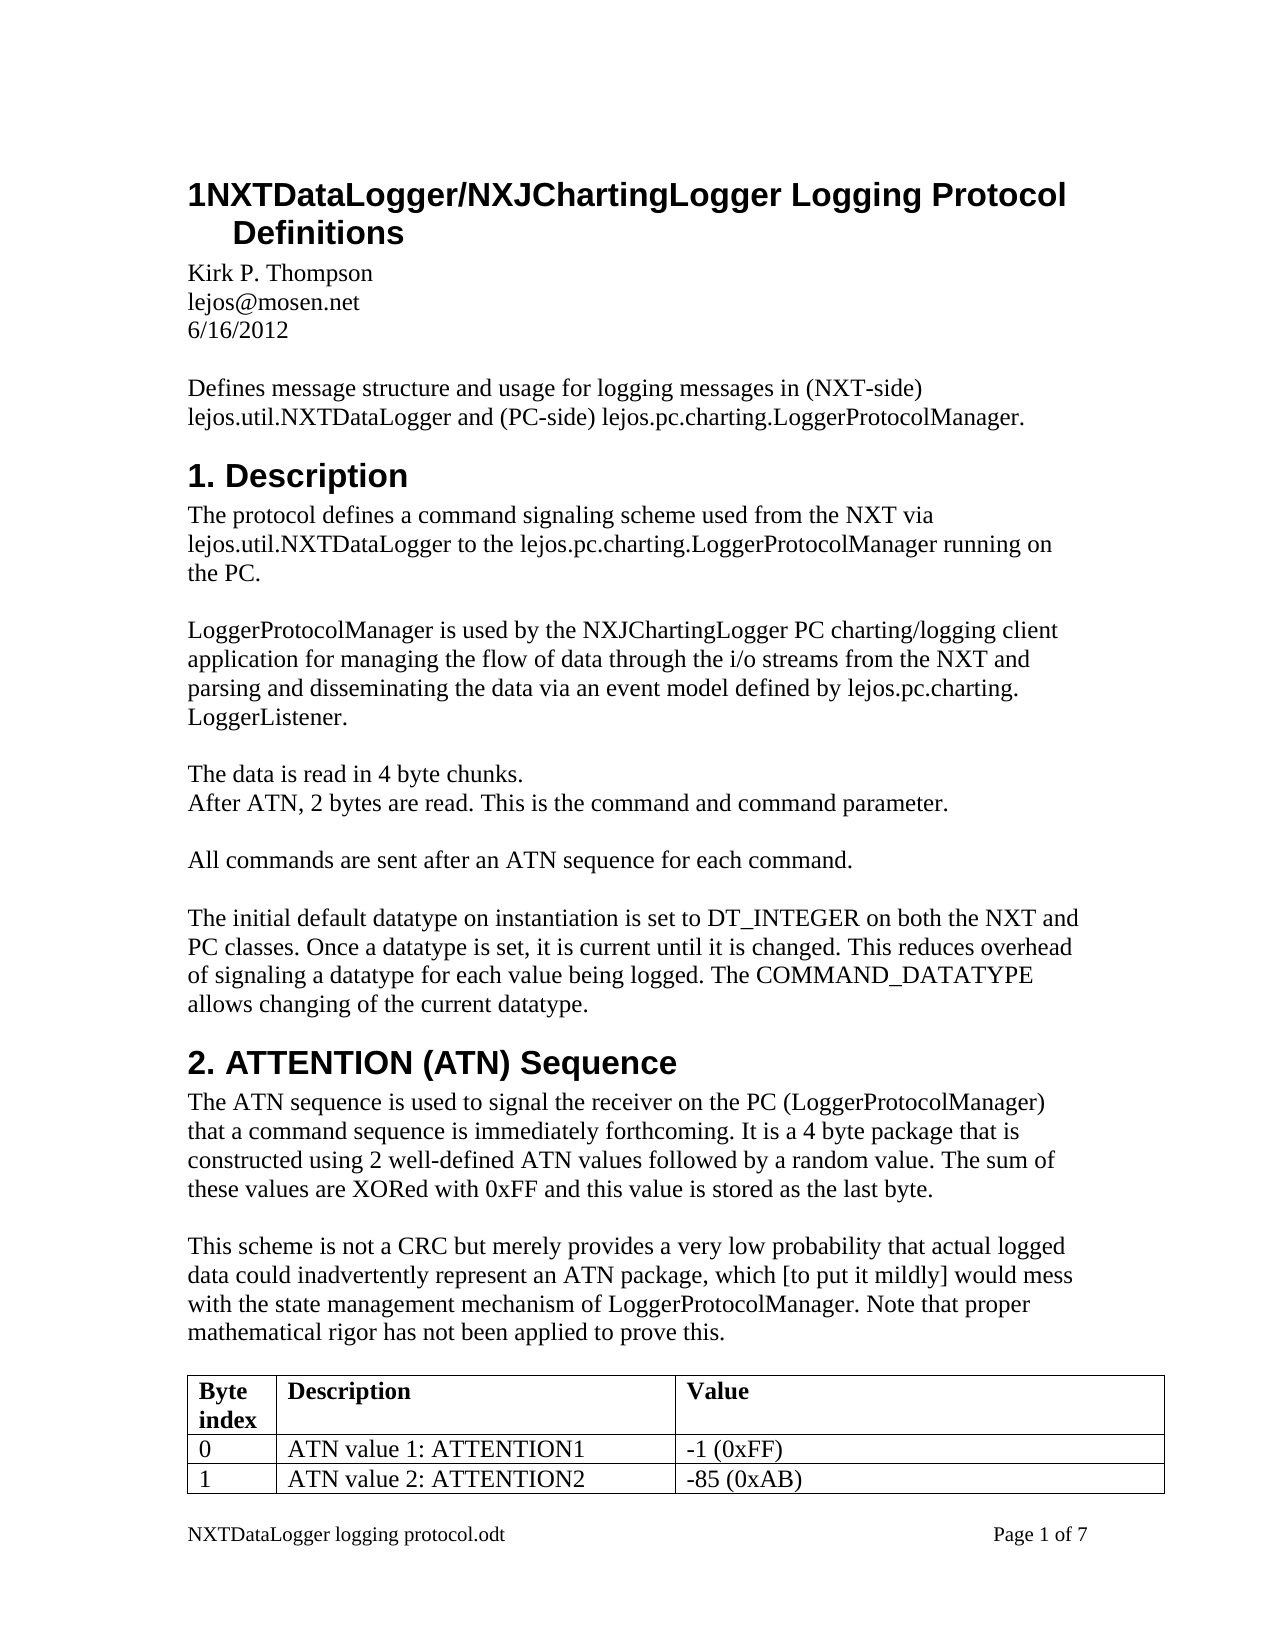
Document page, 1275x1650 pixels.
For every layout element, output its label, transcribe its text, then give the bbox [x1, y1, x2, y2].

text The ATN sequence is used to signal the receiver on the PC (LoggerProtocolManager) that a command sequence is immediately forthcoming. It is a 4 byte package that is constructed using 2 well-defined ATN values followed by a random value. The sum of these values are XORed with 0xFF and this value is stored as the last byte. [187, 1087, 1087, 1202]
table_cell -85 (0xAB) [676, 1464, 1164, 1493]
text The initial default datatype on instantiation is set to DT_INTEGER on both the NXT and PC classes. Once a datatype is set, it is current until it is changed. This reduces overhead of signaling a datatype for each value being logged. The COMMAND_DATATYPE allows changing of the current datatype. [187, 903, 1087, 1018]
subtitle Description [187, 456, 1087, 494]
table_cell 1 [188, 1464, 276, 1493]
table_cell -1 (0xFF) [676, 1435, 1164, 1463]
subtitle ATTENTION (ATN) Sequence [187, 1043, 1087, 1081]
table_cell ATN value 1: ATTENTION1 [277, 1435, 675, 1463]
text Kirk P. Thompson [187, 258, 1087, 287]
text This scheme is not a CRC but merely provides a very low probability that actual logged data could inadvertently represent an ATN package, which [to put it mildly] would mess with the state management mechanism of LoggerProtocolManager. Note that proper mathematical rigor has not been applied to prove this. [187, 1231, 1087, 1346]
table_header Description [277, 1376, 675, 1433]
text Defines message structure and usage for logging messages in (NXT-side) lejos.util.NXTDataLogger and (PC-side) lejos.pc.charting.LoggerProtocolManager. [187, 373, 1087, 431]
text After ATN, 2 bytes are read. This is the command and command parameter. [187, 788, 1087, 817]
table_cell 0 [188, 1435, 276, 1463]
subtitle NXTDataLogger/NXJChartingLogger Logging Protocol Definitions [187, 175, 1087, 252]
text LoggerProtocolManager is used by the NXJChartingLogger PC charting/logging client application for managing the flow of data through the i/o streams from the NXT and parsing and disseminating the data via an event model defined by lejos.pc.charting. LoggerListener. [187, 615, 1087, 730]
table_header Byte index [188, 1376, 276, 1433]
table_cell ATN value 2: ATTENTION2 [277, 1464, 675, 1493]
text All commands are sent after an ATN sequence for each command. [187, 845, 1087, 874]
table_header Value [676, 1376, 1164, 1433]
text The protocol defines a command signaling scheme used from the NXT via lejos.util.NXTDataLogger to the lejos.pc.charting.LoggerProtocolManager running on the PC. [187, 500, 1087, 587]
text The data is read in 4 byte chunks. [187, 759, 1087, 788]
text lejos@mosen.net [187, 287, 1087, 316]
text 6/16/2012 [187, 316, 1087, 344]
